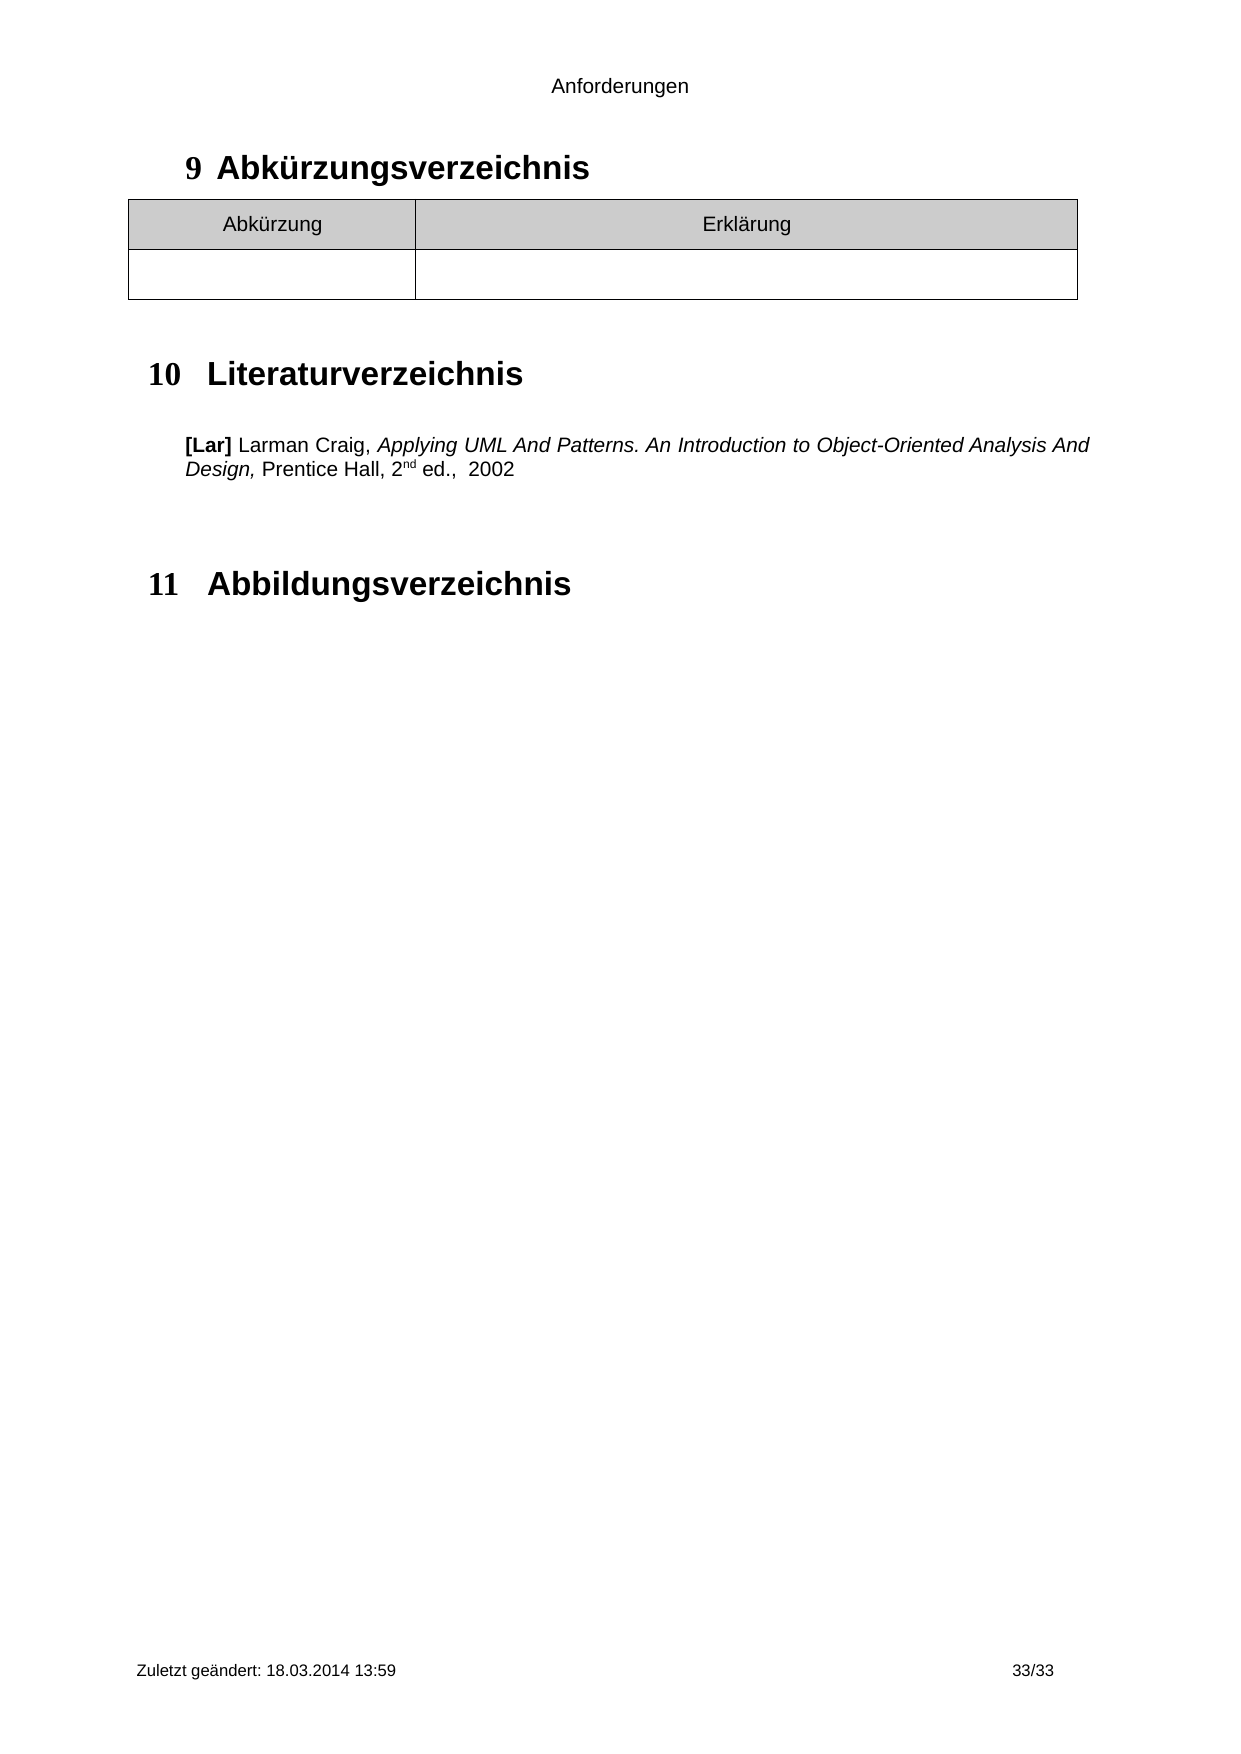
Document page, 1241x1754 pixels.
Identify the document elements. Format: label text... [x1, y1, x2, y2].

subtitle Literaturverzeichnis [148, 353, 1092, 392]
text [Lar] Larman Craig, Applying UML And Patterns. An Introduction to Object-Oriented Analysis And Design, Prentice Hall, 2nd ed., 2002 [185, 433, 1092, 481]
subtitle Abbildungsverzeichnis [148, 564, 1092, 602]
table_header Abkürzung [129, 200, 415, 249]
table_cell [416, 250, 1077, 299]
table_cell [129, 250, 415, 299]
subtitle Abkürzungsverzeichnis [185, 148, 1092, 186]
table_header Erklärung [416, 200, 1077, 249]
